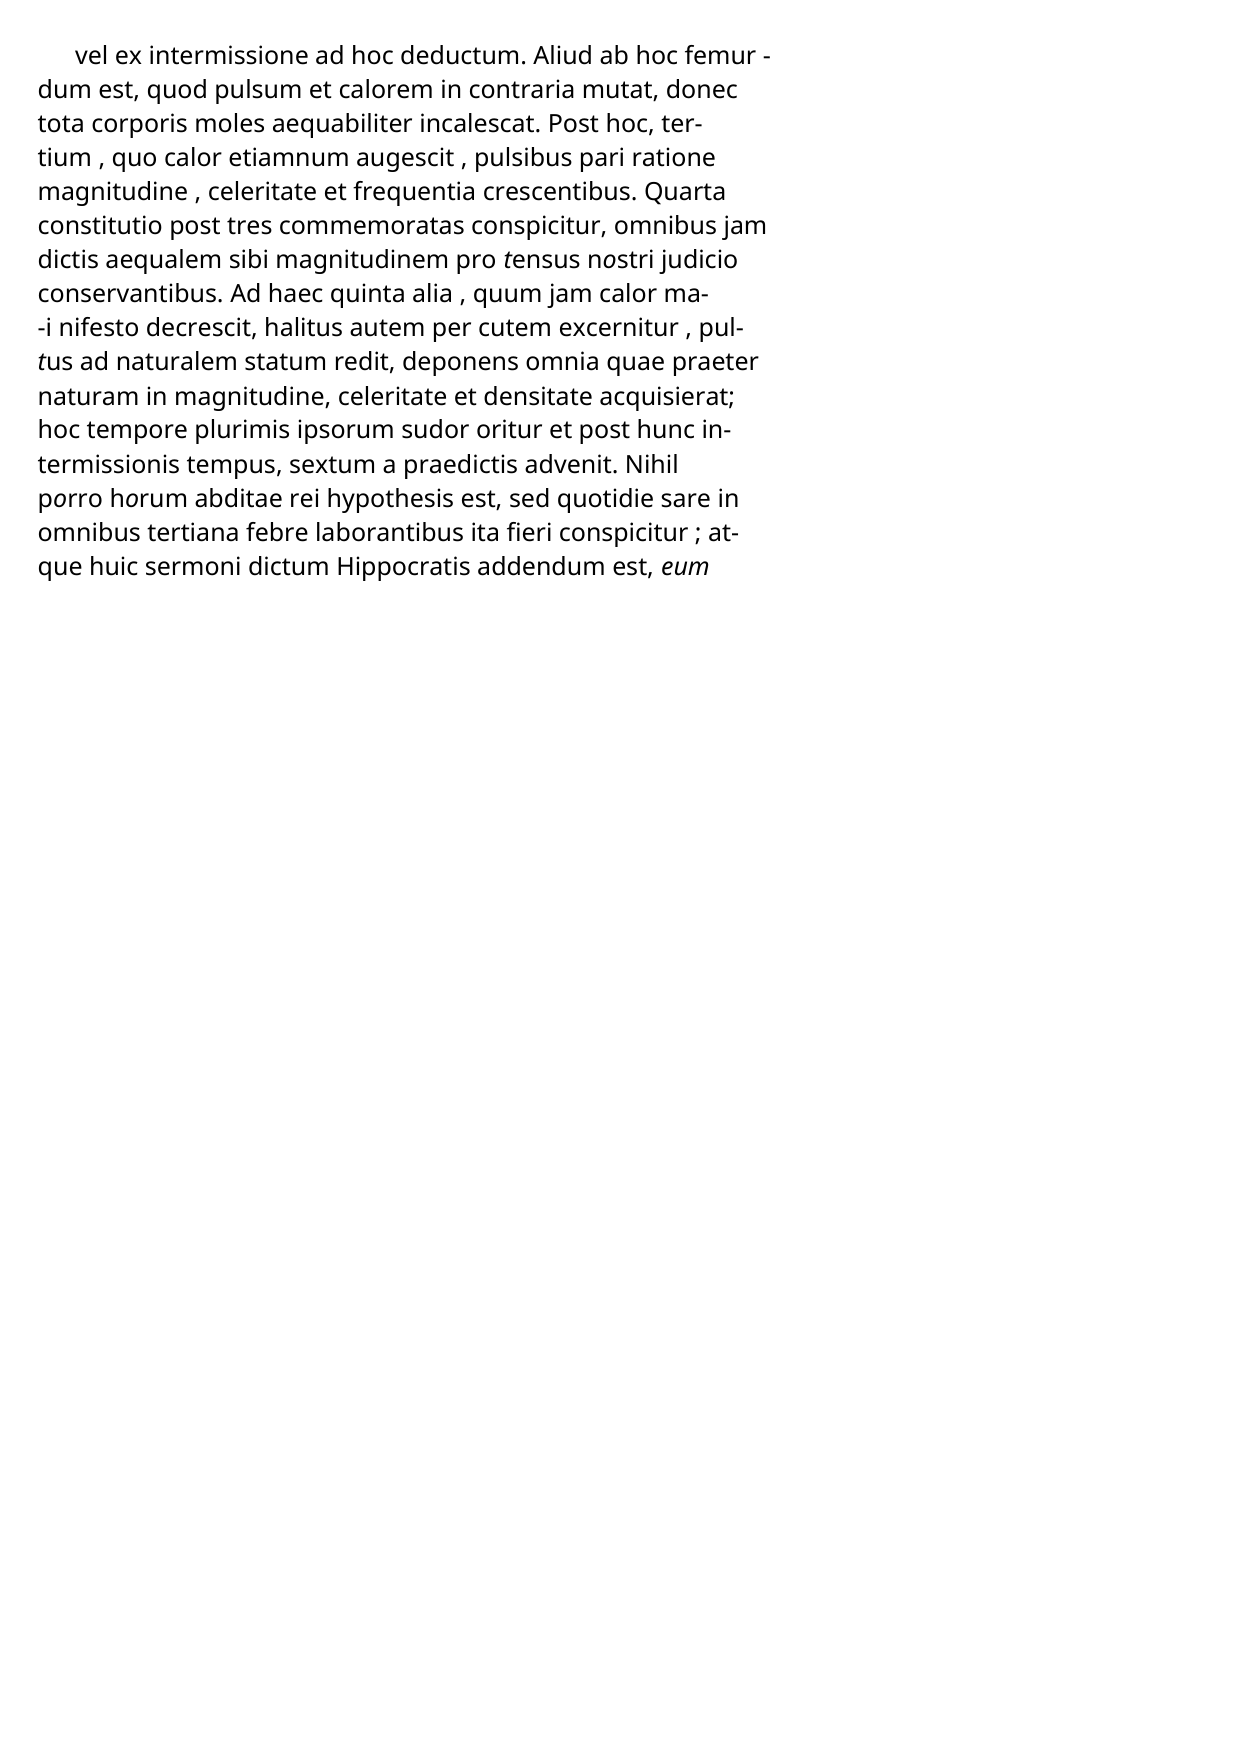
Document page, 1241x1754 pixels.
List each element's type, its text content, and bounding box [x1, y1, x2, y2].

text vel ex intermissione ad hoc deductum. Aliud ab hoc femur - dum est, quod pulsum et calorem in contraria mutat, donec tota corporis moles aequabiliter incalescat. Post hoc, ter- tium , quo calor etiamnum augescit , pulsibus pari ratione magnitudine , celeritate et frequentia crescentibus. Quarta constitutio post tres commemoratas conspicitur, omnibus jam dictis aequalem sibi magnitudinem pro tensus nostri judicio conservantibus. Ad haec quinta alia , quum jam calor ma- -i nifesto decrescit, halitus autem per cutem excernitur , pul- tus ad naturalem statum redit, deponens omnia quae praeter naturam in magnitudine, celeritate et densitate acquisierat; hoc tempore plurimis ipsorum sudor oritur et post hunc in- termissionis tempus, sextum a praedictis advenit. Nihil porro horum abditae rei hypothesis est, sed quotidie sare in omnibus tertiana febre laborantibus ita fieri conspicitur ; at- que huic sermoni dictum Hippocratis addendum est, eum [37, 37, 1203, 582]
